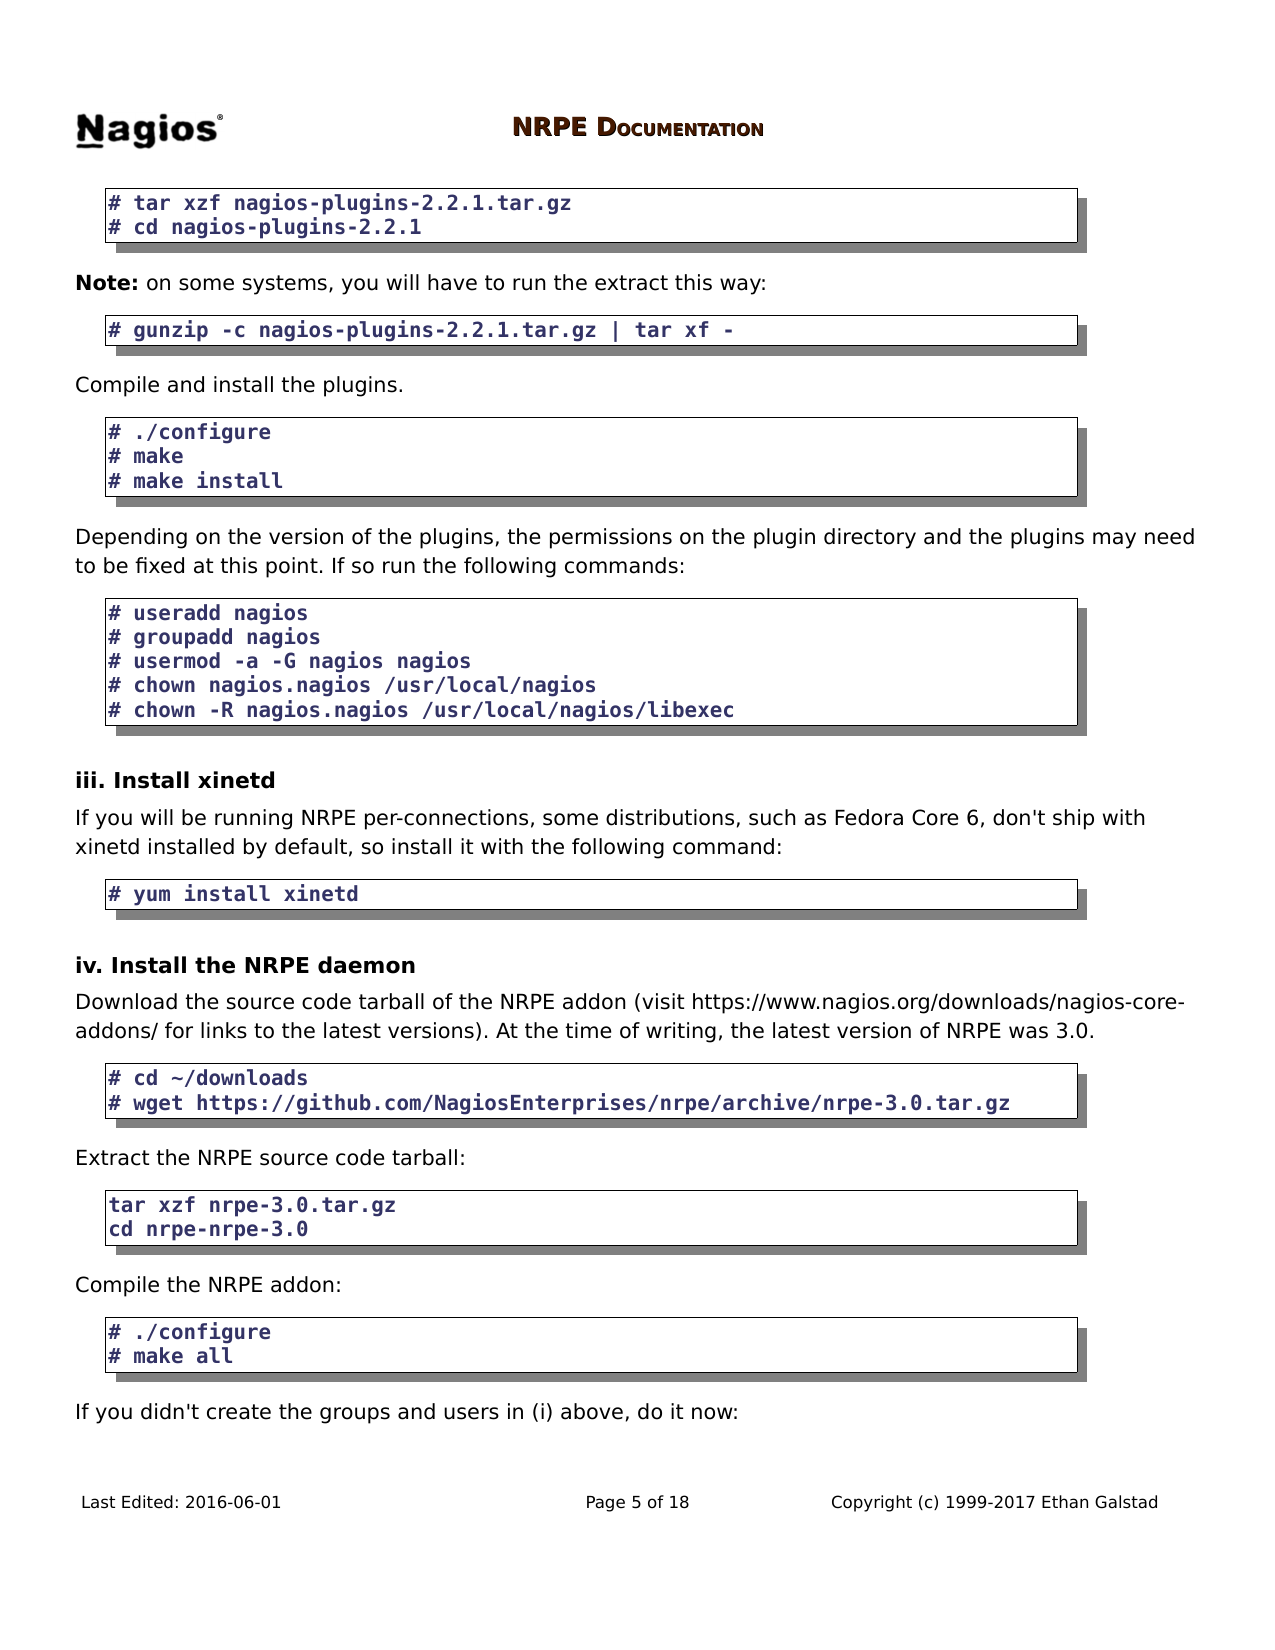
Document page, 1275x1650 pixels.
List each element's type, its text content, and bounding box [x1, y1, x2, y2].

text # cd nagios-plugins-2.2.1 [106, 212, 1077, 242]
subtitle iii. Install xinetd [75, 769, 1200, 794]
text Compile and install the plugins. [75, 373, 1200, 398]
text Download the source code tarball of the NRPE addon (visit https://www.nagios.org/downloads/nagios-core-addons/ for links to the latest versions). At the time of writing, the latest version of NRPE was 3.0. [75, 990, 1200, 1044]
text # chown nagios.nagios /usr/local/nagios [106, 670, 1077, 694]
text cd nrpe-nrpe-3.0 [106, 1214, 1077, 1245]
text # tar xzf nagios-plugins-2.2.1.tar.gz [106, 189, 1077, 212]
text tar xzf nrpe-3.0.tar.gz [106, 1191, 1077, 1214]
text # gunzip -c nagios-plugins-2.2.1.tar.gz | tar xf - [106, 316, 1077, 345]
text Extract the NRPE source code tarball: [75, 1146, 1200, 1171]
text # ./configure [106, 418, 1077, 441]
text # ./configure [106, 1318, 1077, 1341]
text # usermod -a -G nagios nagios [106, 646, 1077, 670]
text # make all [106, 1341, 1077, 1372]
text Note: on some systems, you will have to run the extract this way: [75, 271, 1200, 295]
text # chown -R nagios.nagios /usr/local/nagios/libexec [106, 694, 1077, 725]
text # make install [106, 466, 1077, 496]
picture [75, 112, 225, 150]
text Compile the NRPE addon: [75, 1273, 1200, 1298]
text # useradd nagios [106, 599, 1077, 622]
text # yum install xinetd [106, 880, 1077, 909]
text # wget https://github.com/NagiosEnterprises/nrpe/archive/nrpe-3.0.tar.gz [106, 1087, 1077, 1118]
text # make [106, 441, 1077, 466]
text If you will be running NRPE per-connections, some distributions, such as Fedora Core 6, don't ship with xinetd installed by default, so install it with the following command: [75, 806, 1200, 859]
text # cd ~/downloads [106, 1064, 1077, 1087]
text If you didn't create the groups and users in (i) above, do it now: [75, 1400, 1200, 1425]
text Depending on the version of the plugins, the permissions on the plugin directory and the plugins may need to be fixed at this point. If so run the following commands: [75, 525, 1200, 578]
subtitle iv. Install the NRPE daemon [75, 953, 1200, 978]
text # groupadd nagios [106, 622, 1077, 646]
